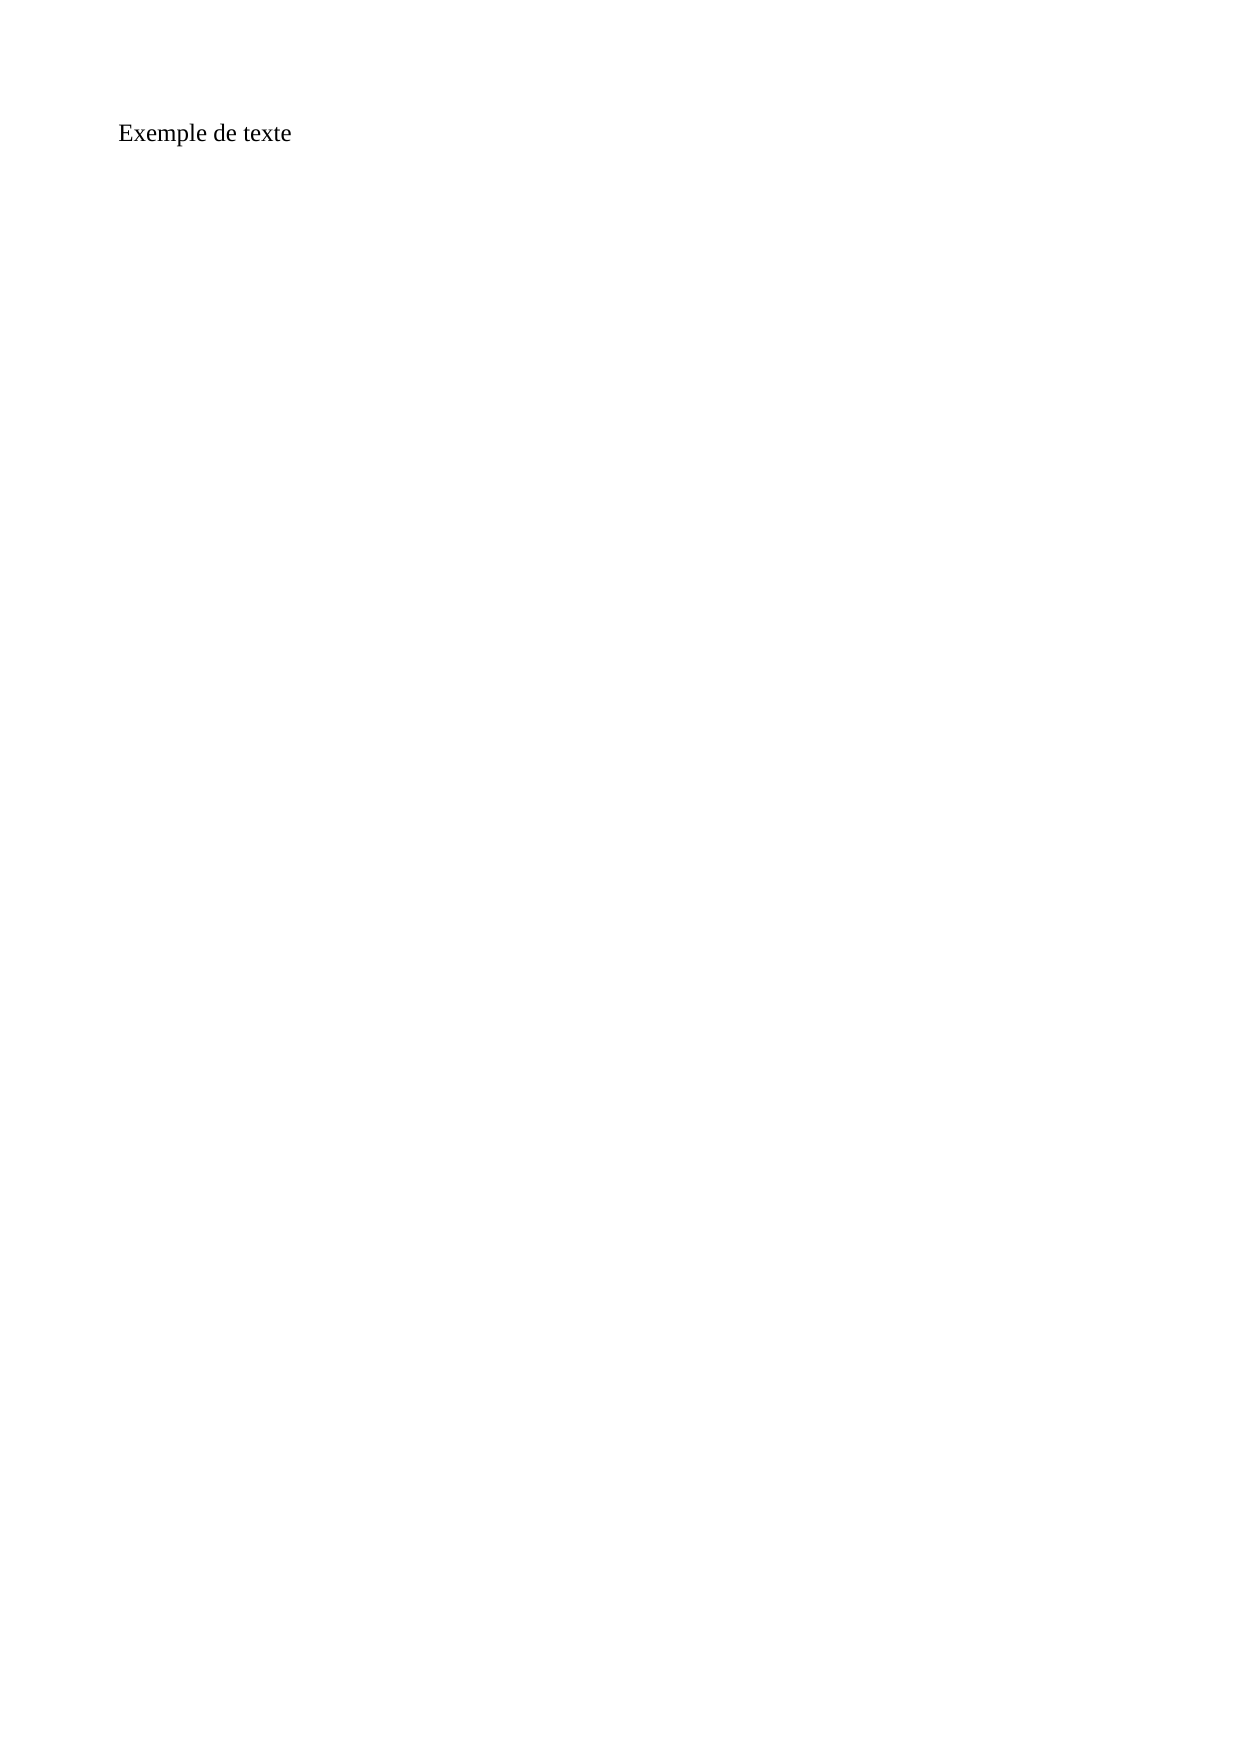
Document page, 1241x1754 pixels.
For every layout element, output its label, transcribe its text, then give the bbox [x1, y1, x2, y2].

text Exemple de texte [118, 118, 1122, 147]
